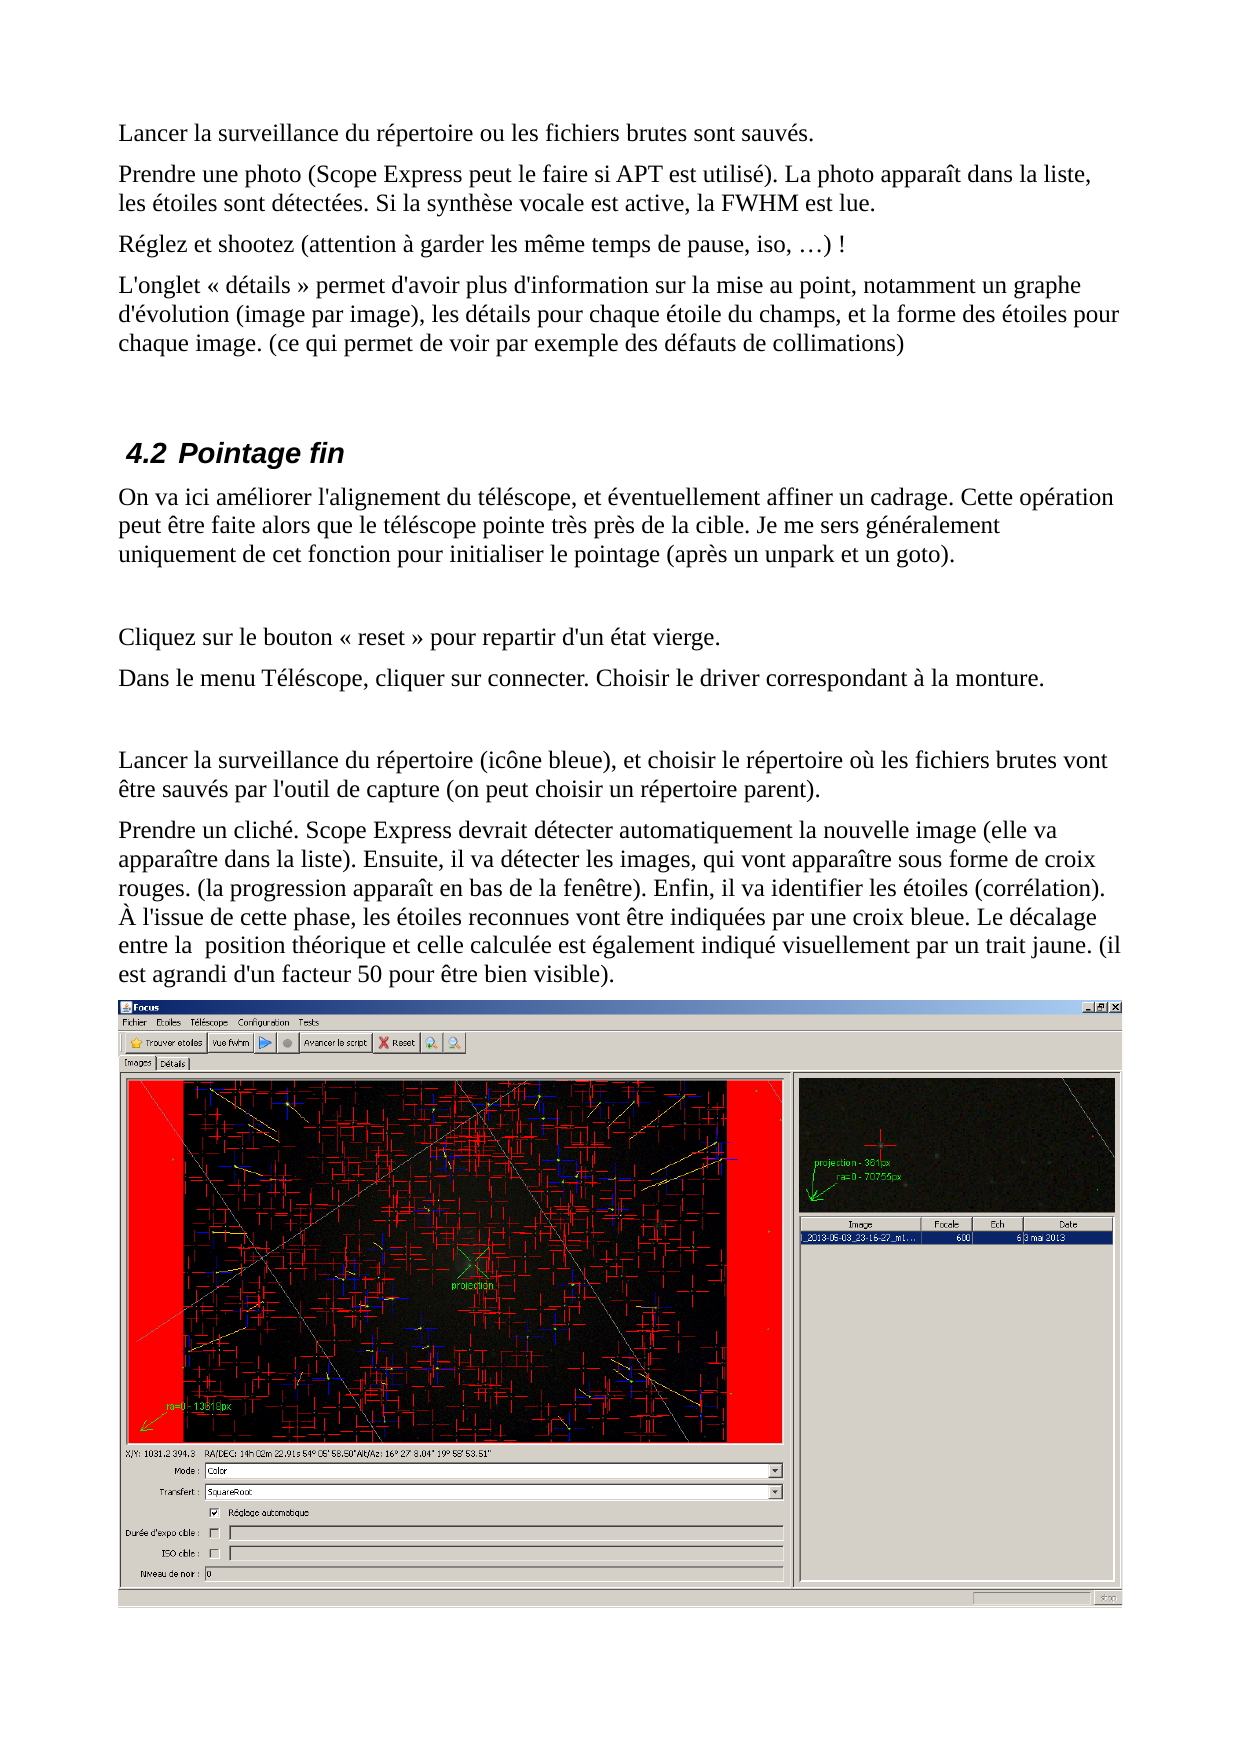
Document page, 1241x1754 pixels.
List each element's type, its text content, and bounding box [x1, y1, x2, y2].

text Lancer la surveillance du répertoire (icône bleue), et choisir le répertoire où les fichiers brutes vont être sauvés par l'outil de capture (on peut choisir un répertoire parent). [118, 745, 1122, 803]
subtitle Pointage fin [118, 436, 1122, 469]
text Dans le menu Téléscope, cliquer sur connecter. Choisir le driver correspondant à la monture. [118, 663, 1122, 692]
text Lancer la surveillance du répertoire ou les fichiers brutes sont sauvés. [118, 118, 1122, 147]
text Réglez et shootez (attention à garder les même temps de pause, iso, …) ! [118, 229, 1122, 258]
text L'onglet « détails » permet d'avoir plus d'information sur la mise au point, notamment un graphe d'évolution (image par image), les détails pour chaque étoile du champs, et la forme des étoiles pour chaque image. (ce qui permet de voir par exemple des défauts de collimations) [118, 271, 1122, 357]
text Prendre un cliché. Scope Express devrait détecter automatiquement la nouvelle image (elle va apparaître dans la liste). Ensuite, il va détecter les images, qui vont apparaître sous forme de croix rouges. (la progression apparaît en bas de la fenêtre). Enfin, il va identifier les étoiles (corrélation). À l'issue de cette phase, les étoiles reconnues vont être indiquées par une croix bleue. Le décalage entre la position théorique et celle calculée est également indiqué visuellement par un trait jaune. (il est agrandi d'un facteur 50 pour être bien visible). [118, 815, 1122, 988]
text On va ici améliorer l'alignement du téléscope, et éventuellement affiner un cadrage. Cette opération peut être faite alors que le téléscope pointe très près de la cible. Je me sers généralement uniquement de cet fonction pour initialiser le pointage (après un unpark et un goto). [118, 482, 1122, 568]
text Cliquez sur le bouton « reset » pour repartir d'un état vierge. [118, 622, 1122, 650]
text Prendre une photo (Scope Express peut le faire si APT est utilisé). La photo apparaît dans la liste, les étoiles sont détectées. Si la synthèse vocale est active, la FWHM est lue. [118, 159, 1122, 217]
picture [118, 1000, 1123, 1608]
